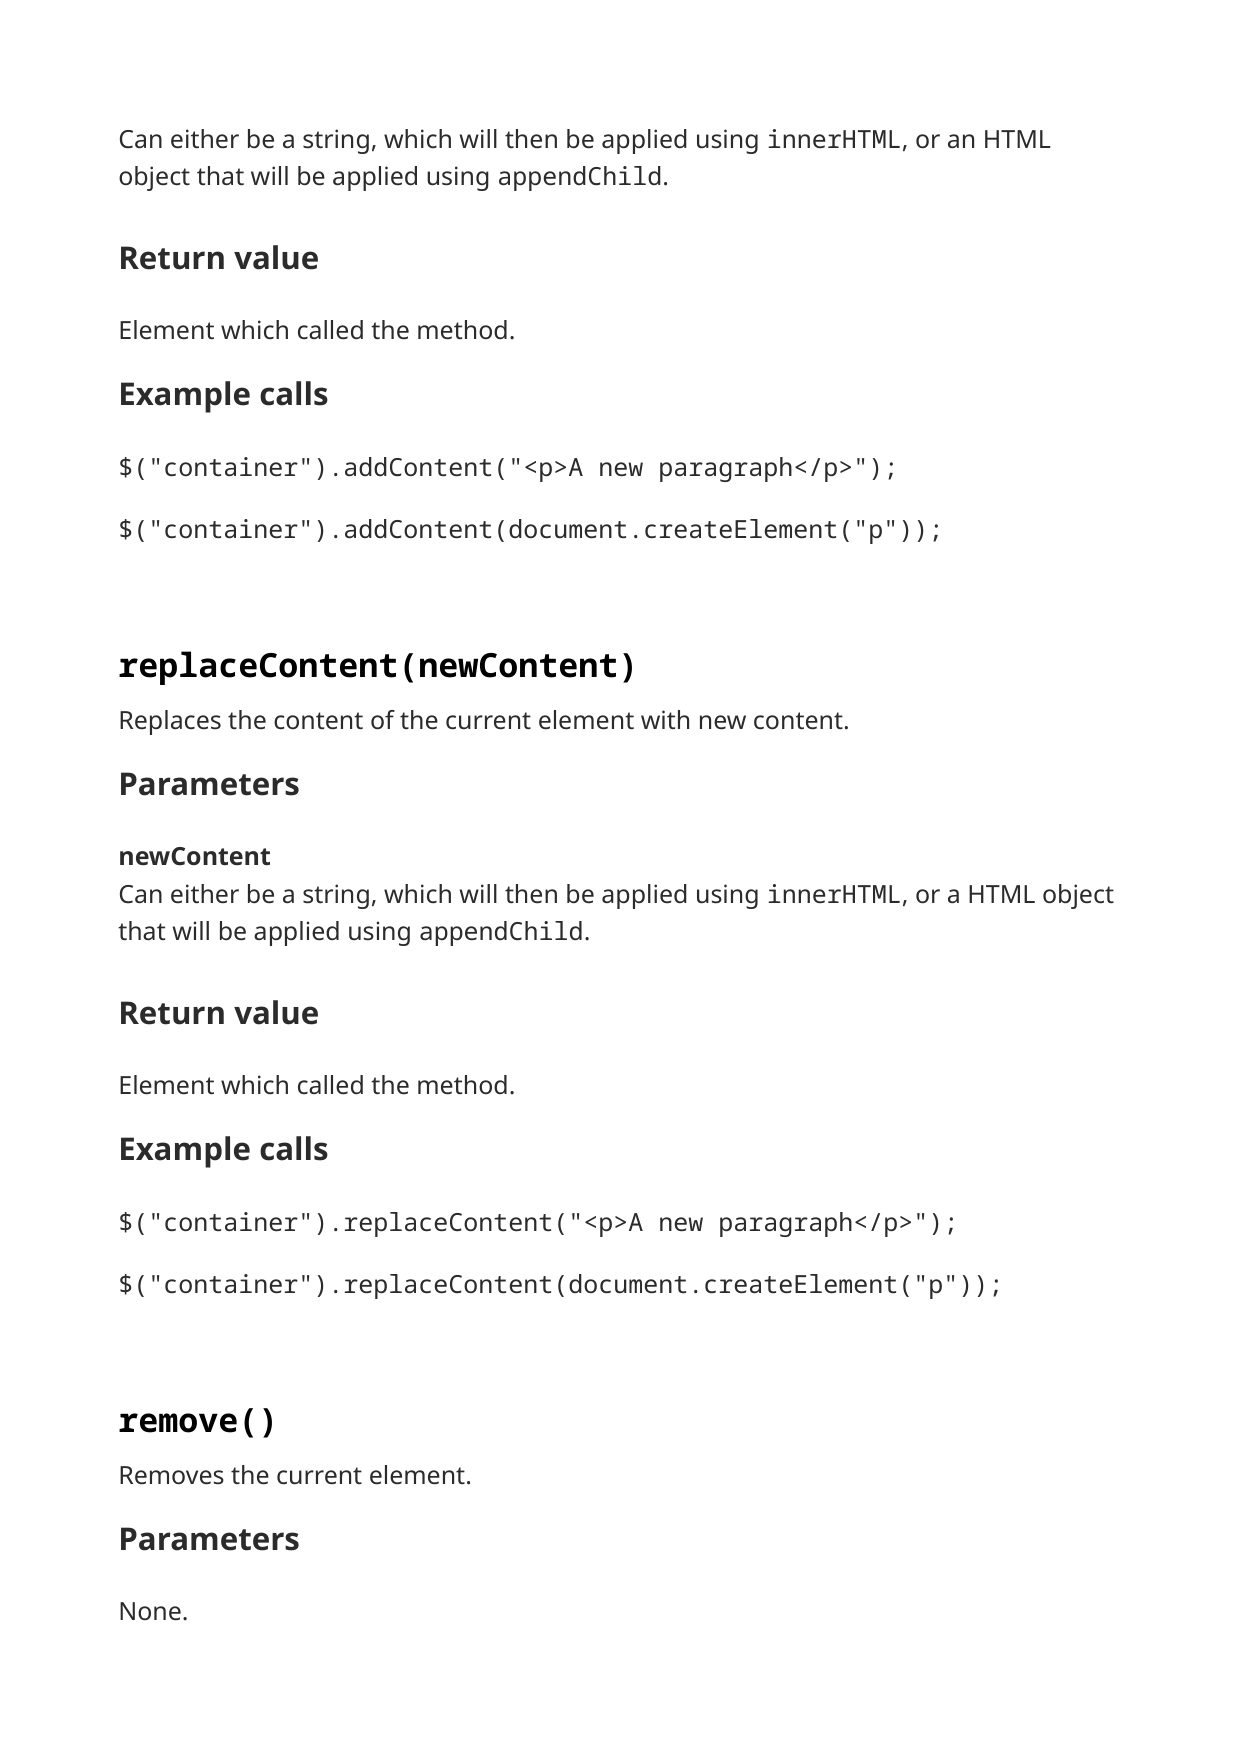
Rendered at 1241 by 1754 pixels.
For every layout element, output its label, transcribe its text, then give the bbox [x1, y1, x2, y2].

subtitle remove() [118, 1351, 1122, 1442]
text $("container").replaceContent("<p>A new paragraph</p>"); [118, 1201, 1122, 1238]
text Can either be a string, which will then be applied using innerHTML, or an HTML object that will be applied using appendChild. [118, 118, 1122, 193]
text $("container").addContent("<p>A new paragraph</p>"); [118, 446, 1122, 483]
text $("container").replaceContent(document.createElement("p")); [118, 1263, 1122, 1301]
subtitle replaceContent(newContent) [118, 596, 1122, 687]
text Parameters [118, 762, 1122, 804]
text Removes the current element. [118, 1454, 1122, 1492]
text Return value [118, 193, 1122, 278]
text Return value [118, 948, 1122, 1033]
text $("container").addContent(document.createElement("p")); [118, 508, 1122, 546]
text Can either be a string, which will then be applied using innerHTML, or a HTML object that will be applied using appendChild. [118, 873, 1122, 948]
text Element which called the method. [118, 309, 1122, 347]
text newContent [118, 836, 1122, 873]
text Replaces the content of the current element with new content. [118, 699, 1122, 737]
text None. [118, 1591, 1122, 1628]
text Example calls [118, 1127, 1122, 1170]
text Example calls [118, 372, 1122, 415]
text Element which called the method. [118, 1064, 1122, 1102]
text Parameters [118, 1517, 1122, 1559]
